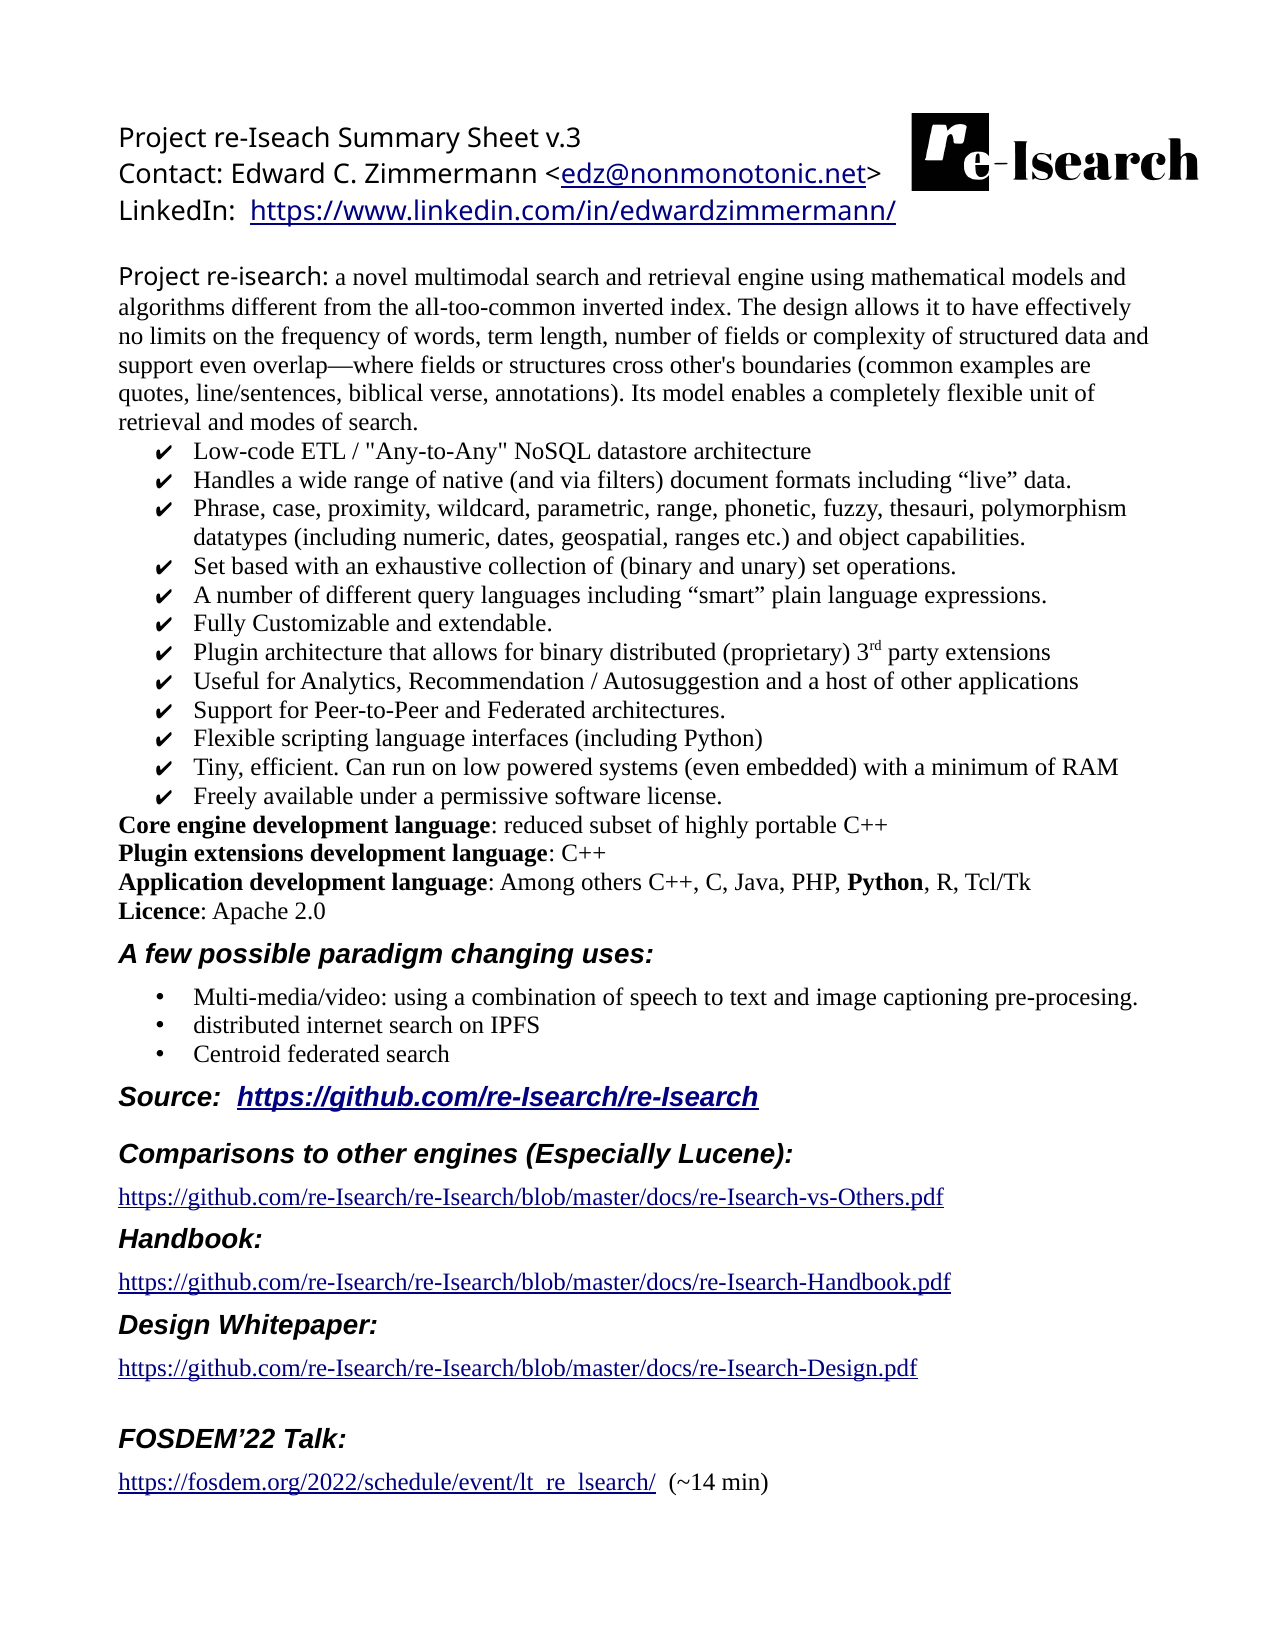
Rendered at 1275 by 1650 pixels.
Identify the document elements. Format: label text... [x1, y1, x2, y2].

subtitle Comparisons to other engines (Especially Lucene): [118, 1137, 1157, 1169]
subtitle https://github.com/re-Isearch/re-Isearch/blob/master/docs/re-Isearch-Handbook.pdf [118, 1267, 1157, 1296]
subtitle https://github.com/re-Isearch/re-Isearch/blob/master/docs/re-Isearch-Design.pdf [118, 1353, 1157, 1382]
text Plugin extensions development language: C++ [118, 838, 1157, 867]
subtitle https://github.com/re-Isearch/re-Isearch/blob/master/docs/re-Isearch-vs-Others.pdf [118, 1182, 1157, 1210]
list Useful for Analytics, Recommendation / Autosuggestion and a host of other applications [156, 666, 1157, 695]
list Phrase, case, proximity, wildcard, parametric, range, phonetic, fuzzy, thesauri, polymorphism datatypes (including numeric, dates, geospatial, ranges etc.) and object capabilities. [156, 493, 1157, 551]
list Plugin architecture that allows for binary distributed (proprietary) 3rd party extensions [156, 637, 1157, 666]
list Multi-media/video: using a combination of speech to text and image captioning pre-procesing. [156, 982, 1157, 1010]
list Flexible scripting language interfaces (including Python) [156, 723, 1157, 752]
list A number of different query languages including “smart” plain language expressions. [156, 580, 1157, 608]
picture [911, 113, 1199, 191]
list Support for Peer-to-Peer and Federated architectures. [156, 695, 1157, 723]
text Core engine development language: reduced subset of highly portable C++ [118, 810, 1157, 838]
list distributed internet search on IPFS [156, 1010, 1157, 1039]
subtitle FOSDEM’22 Talk: [118, 1423, 1157, 1455]
list Fully Customizable and extendable. [156, 608, 1157, 637]
list Centroid federated search [156, 1039, 1157, 1068]
list Handles a wide range of native (and via filters) document formats including “live” data. [156, 465, 1157, 493]
subtitle A few possible paradigm changing uses: [118, 937, 1157, 969]
list Freely available under a permissive software license. [156, 781, 1157, 810]
text Application development language: Among others C++, C, Java, PHP, Python, R, Tcl/Tk [118, 867, 1157, 896]
text Project re-isearch: a novel multimodal search and retrieval engine using mathematical models and algorithms different from the all-too-common inverted index. The design allows it to have effectively no limits on the frequency of words, term length, number of fields or complexity of structured data and support even overlap—where fields or structures cross other's boundaries (common examples are quotes, line/sentences, biblical verse, annotations). Its model enables a completely flexible unit of retrieval and modes of search. [118, 258, 1157, 436]
subtitle Handbook: [118, 1223, 1157, 1255]
list Tiny, efficient. Can run on low powered systems (even embedded) with a minimum of RAM [156, 752, 1157, 781]
text Licence: Apache 2.0 [118, 896, 1157, 925]
subtitle https://fosdem.org/2022/schedule/event/lt_re_lsearch/ (~14 min) [118, 1467, 1157, 1496]
list Low-code ETL / "Any-to-Any" NoSQL datastore architecture [156, 436, 1157, 465]
subtitle Design Whitepaper: [118, 1308, 1157, 1340]
subtitle Source: https://github.com/re-Isearch/re-Isearch [118, 1080, 1157, 1112]
list Set based with an exhaustive collection of (binary and unary) set operations. [156, 551, 1157, 580]
